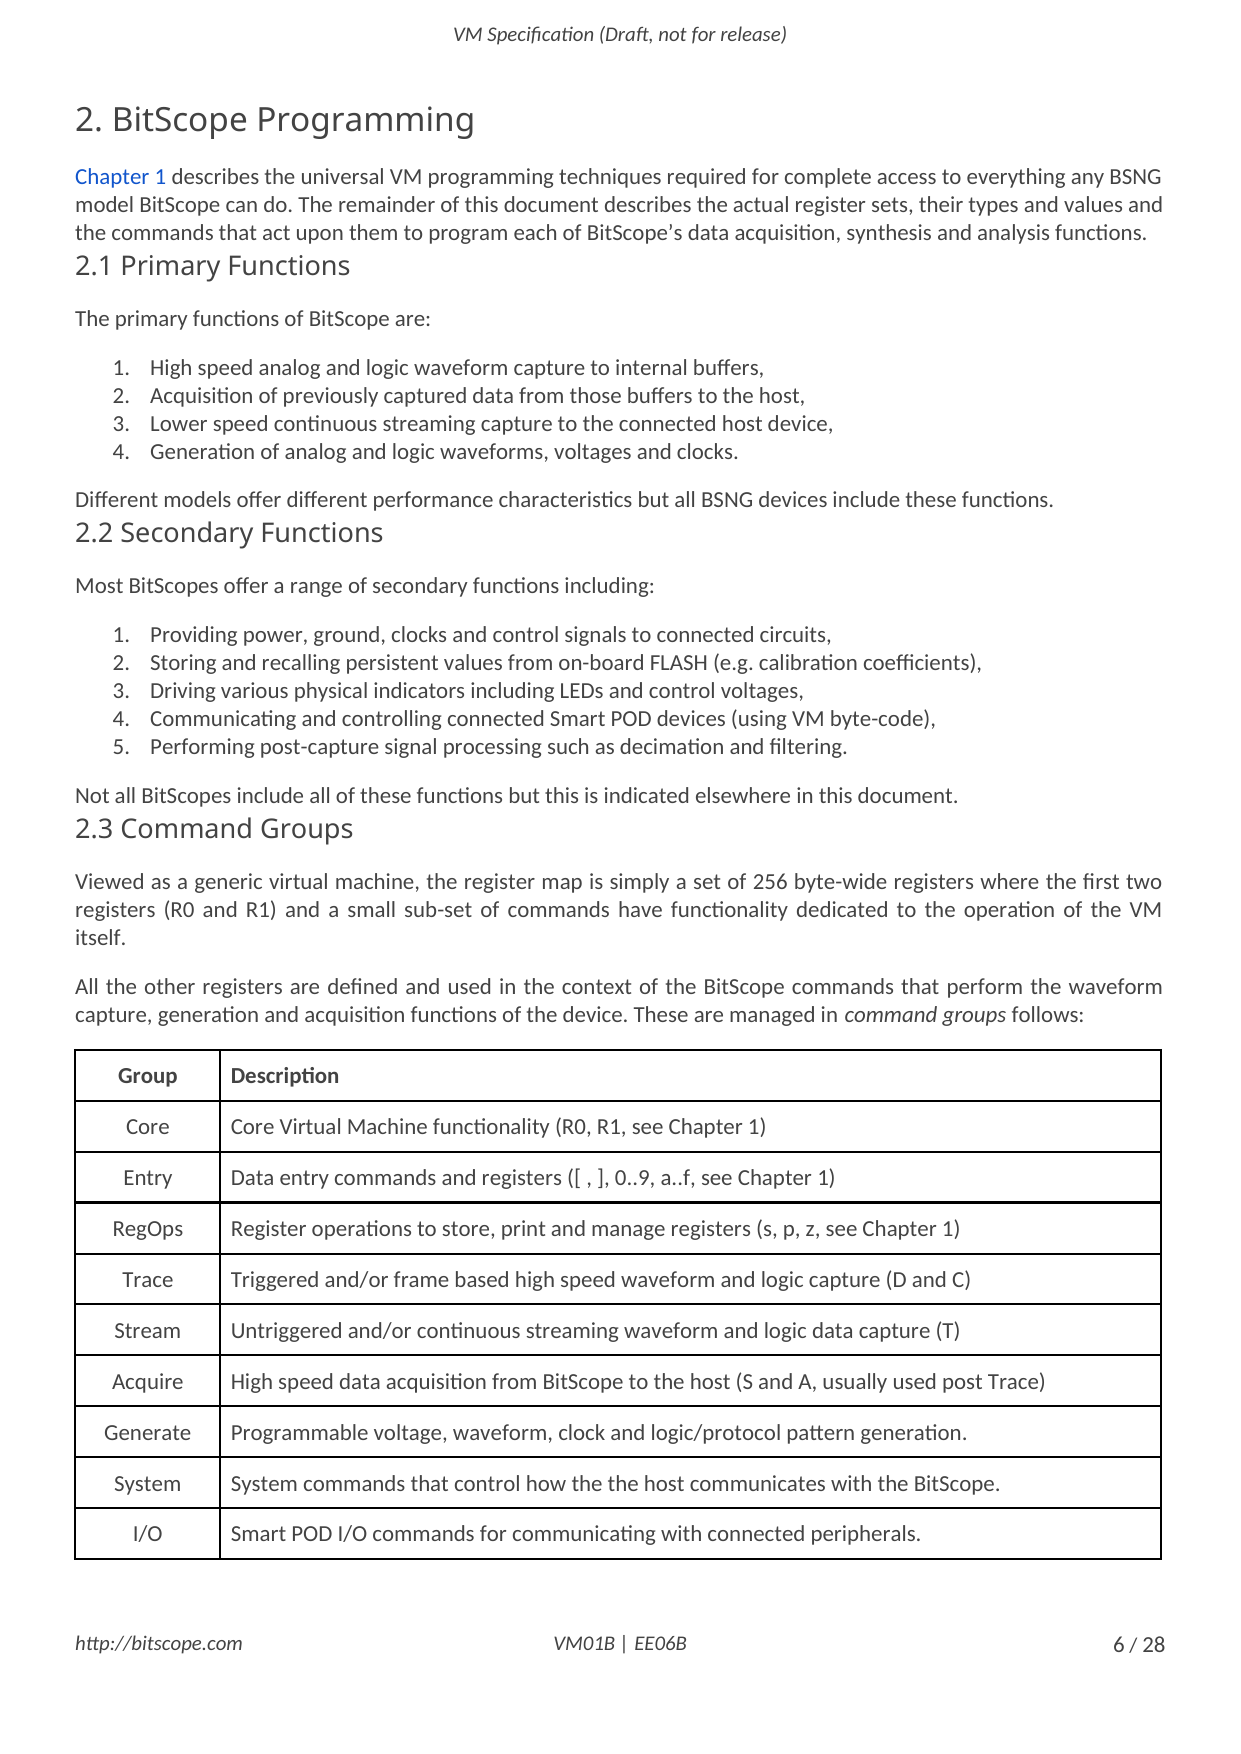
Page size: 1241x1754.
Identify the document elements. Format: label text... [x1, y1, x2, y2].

subtitle 2.2 Secondary Functions [75, 514, 1165, 551]
list High speed analog and logic waveform capture to internal buffers, [112, 353, 1165, 381]
list Performing post-capture signal processing such as decimation and filtering. [112, 732, 1165, 760]
list Generation of analog and logic waveforms, voltages and clocks. [112, 437, 1165, 465]
table_cell Trace [76, 1255, 219, 1303]
list Storing and recalling persistent values from on-board FLASH (e.g. calibration coefficients), [112, 648, 1165, 676]
table_cell Register operations to store, print and manage registers (s, p, z, see Chapter 1) [221, 1204, 1160, 1252]
table_cell Core [76, 1102, 219, 1151]
list Communicating and controlling connected Smart POD devices (using VM byte-code), [112, 704, 1165, 732]
table_cell Untriggered and/or continuous streaming waveform and logic data capture (T) [221, 1305, 1160, 1354]
table_header Group [76, 1051, 219, 1099]
list Acquisition of previously captured data from those buffers to the host, [112, 381, 1165, 409]
table_cell Generate [76, 1407, 219, 1456]
text Not all BitScopes include all of these functions but this is indicated elsewhere in this document. [75, 781, 1165, 809]
table_header Description [221, 1051, 1160, 1099]
table_cell System [76, 1458, 219, 1507]
list Providing power, ground, clocks and control signals to connected circuits, [112, 620, 1165, 648]
table_cell System commands that control how the the host communicates with the BitScope. [221, 1458, 1160, 1507]
text Most BitScopes offer a range of secondary functions including: [75, 571, 1165, 599]
table_cell High speed data acquisition from BitScope to the host (S and A, usually used post Trace) [221, 1356, 1160, 1405]
subtitle 2.3 Command Groups [75, 809, 1165, 846]
list Lower speed continuous streaming capture to the connected host device, [112, 409, 1165, 437]
table_cell Triggered and/or frame based high speed waveform and logic capture (D and C) [221, 1255, 1160, 1303]
table_cell Programmable voltage, waveform, clock and logic/protocol pattern generation. [221, 1407, 1160, 1456]
text The primary functions of BitScope are: [75, 304, 1165, 332]
text All the other registers are defined and used in the context of the BitScope commands that perform the waveform capture, generation and acquisition functions of the device. These are managed in command groups follows: [75, 972, 1165, 1028]
text Viewed as a generic virtual machine, the register map is simply a set of 256 byte-wide registers where the first two registers (R0 and R1) and a small sub-set of commands have functionality dedicated to the operation of the VM itself. [75, 867, 1165, 951]
subtitle 2.1 Primary Functions [75, 246, 1165, 283]
table_cell Core Virtual Machine functionality (R0, R1, see Chapter 1) [221, 1102, 1160, 1151]
list Driving various physical indicators including LEDs and control voltages, [112, 676, 1165, 704]
table_cell Data entry commands and registers ([ , ], 0..9, a..f, see Chapter 1) [221, 1153, 1160, 1201]
text Different models offer different performance characteristics but all BSNG devices include these functions. [75, 486, 1165, 514]
table_cell Acquire [76, 1356, 219, 1405]
table_cell Entry [76, 1153, 219, 1201]
table_cell I/O [76, 1509, 219, 1558]
text Chapter 1 describes the universal VM programming techniques required for complete access to everything any BSNG model BitScope can do. The remainder of this document describes the actual register sets, their types and values and the commands that act upon them to program each of BitScope’s data acquisition, synthesis and analysis functions. [75, 162, 1165, 246]
subtitle 2. BitScope Programming [75, 96, 1165, 141]
table_cell RegOps [76, 1204, 219, 1252]
table_cell Smart POD I/O commands for communicating with connected peripherals. [221, 1509, 1160, 1558]
table_cell Stream [76, 1305, 219, 1354]
